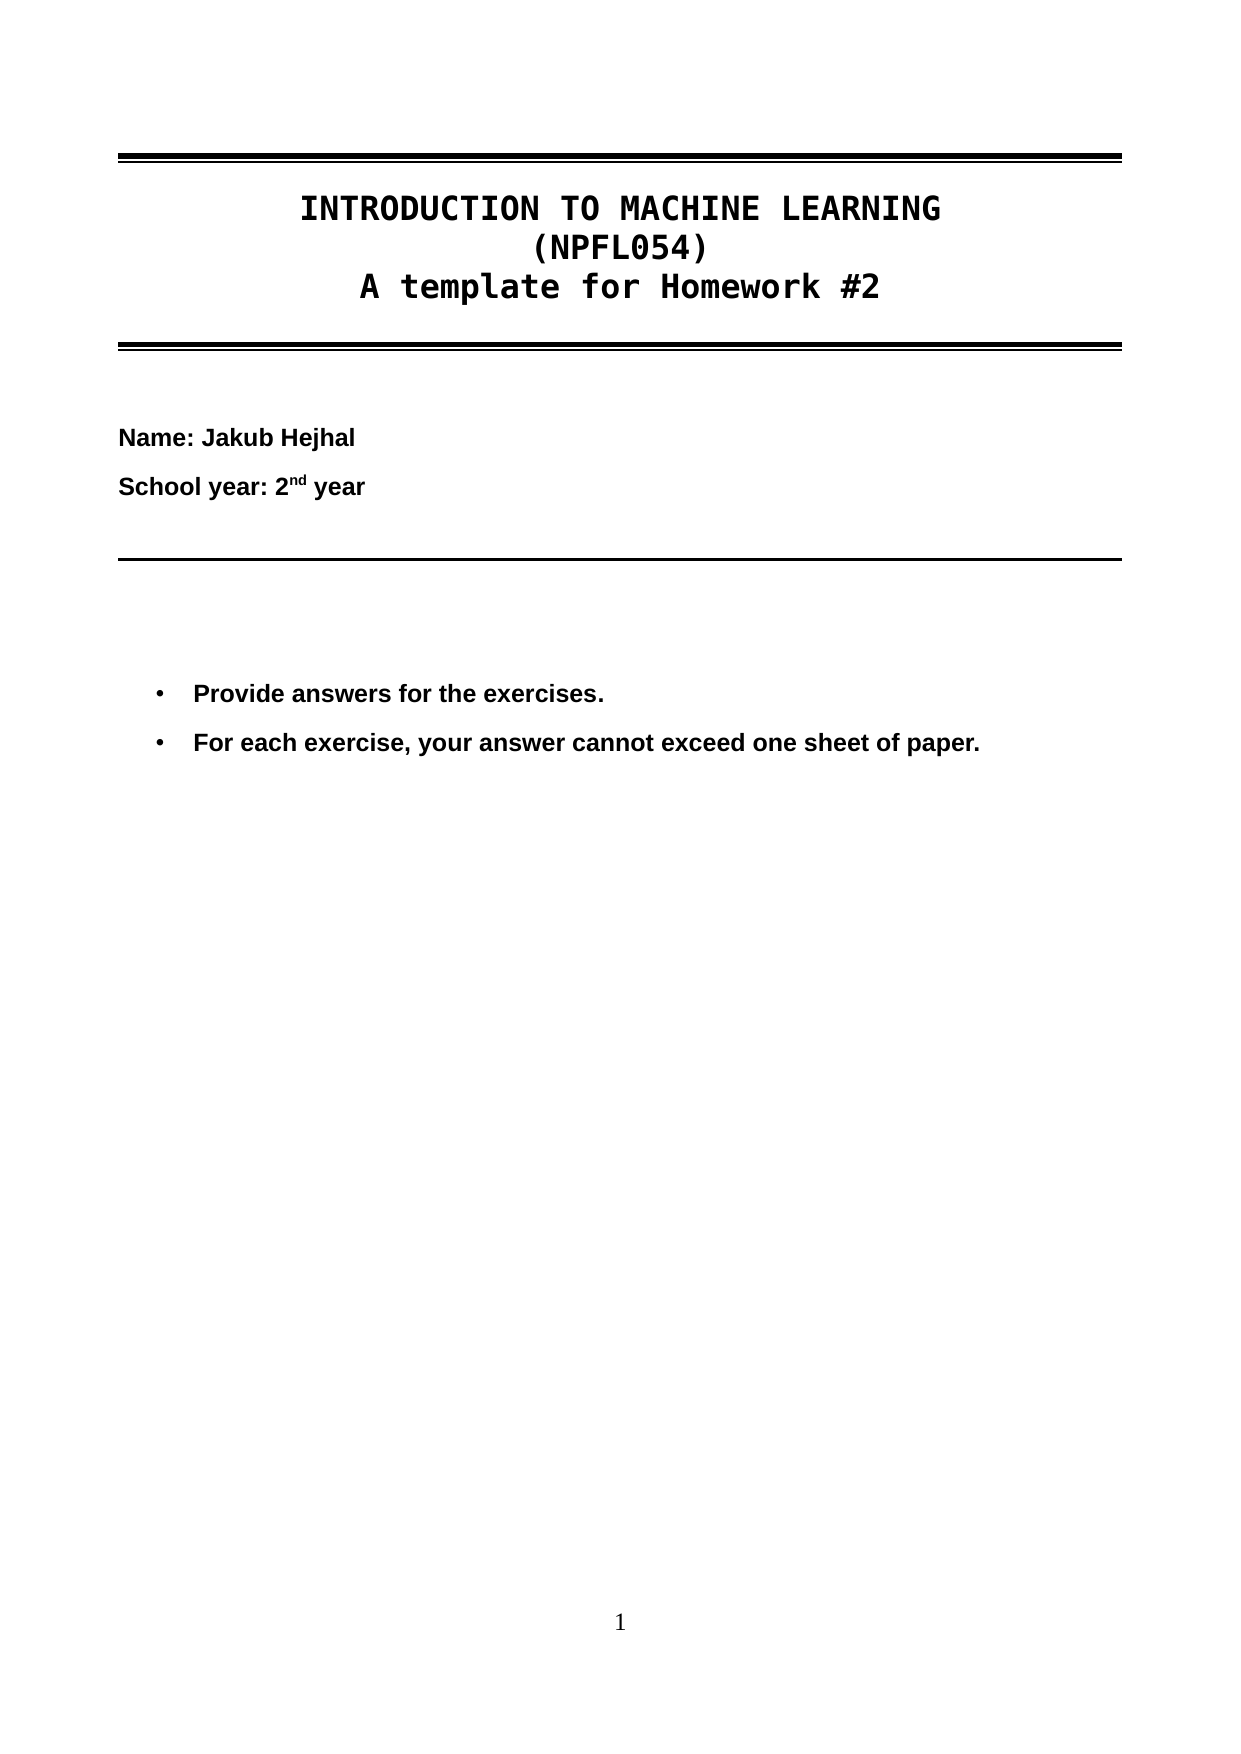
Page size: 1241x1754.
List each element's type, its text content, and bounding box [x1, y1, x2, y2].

text INTRODUCTION TO MACHINE LEARNING [118, 189, 1122, 228]
text School year: 2nd year [118, 472, 1122, 501]
list Provide answers for the exercises. [156, 679, 1122, 708]
text A template for Homework #2 [118, 267, 1122, 306]
list For each exercise, your answer cannot exceed one sheet of paper. [156, 728, 1122, 757]
text (NPFL054) [118, 228, 1122, 267]
text Name: Jakub Hejhal [118, 423, 1122, 452]
